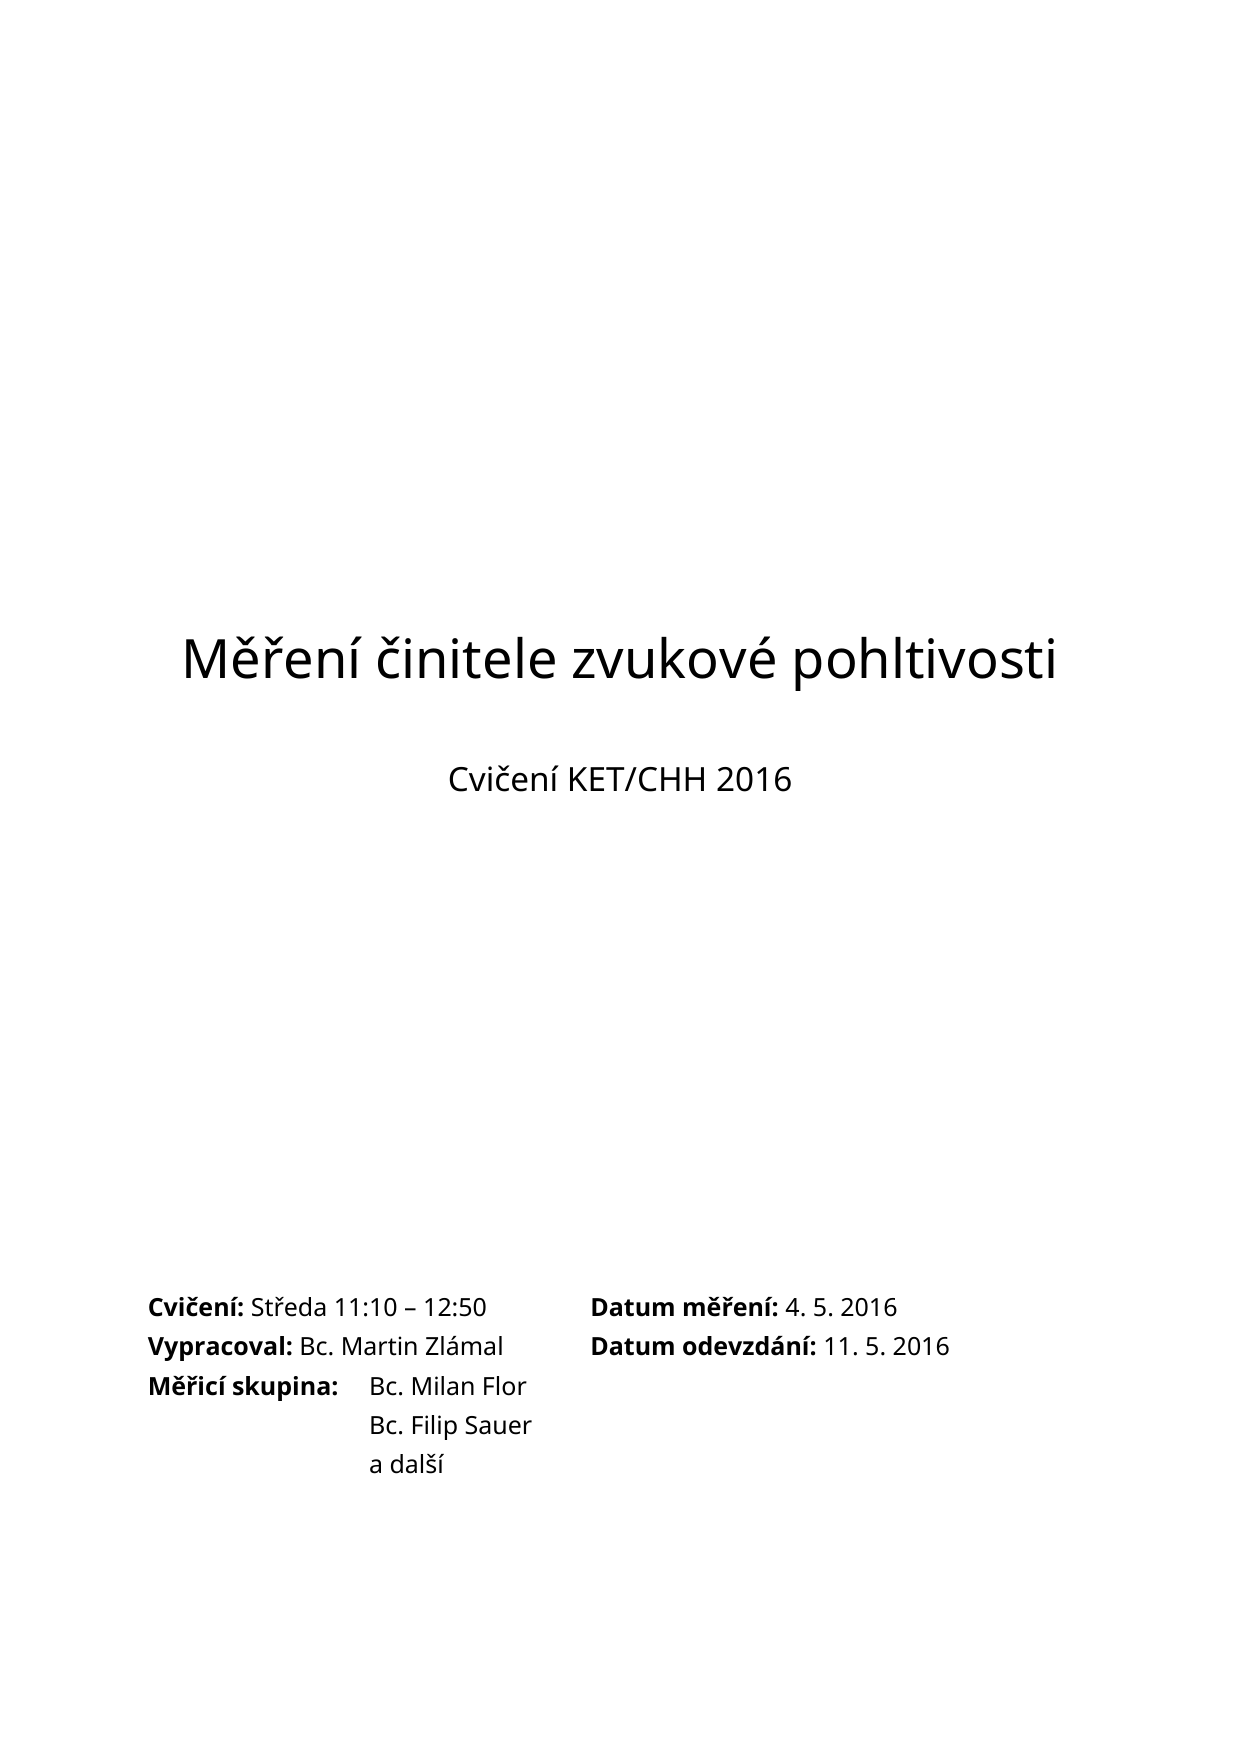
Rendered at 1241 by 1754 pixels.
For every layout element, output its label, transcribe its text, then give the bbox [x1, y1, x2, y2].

text Cvičení: Středa 11:10 – 12:50 Datum měření: 4. 5. 2016 Vypracoval: Bc. Martin Zlámal Datum odevzdání: 11. 5. 2016 Měřicí skupina: Bc. Milan Flor Bc. Filip Sauer a další [148, 1290, 1093, 1481]
text Měření činitele zvukové pohltivosti [148, 621, 1093, 695]
text Cvičení KET/CHH 2016 [148, 756, 1093, 801]
